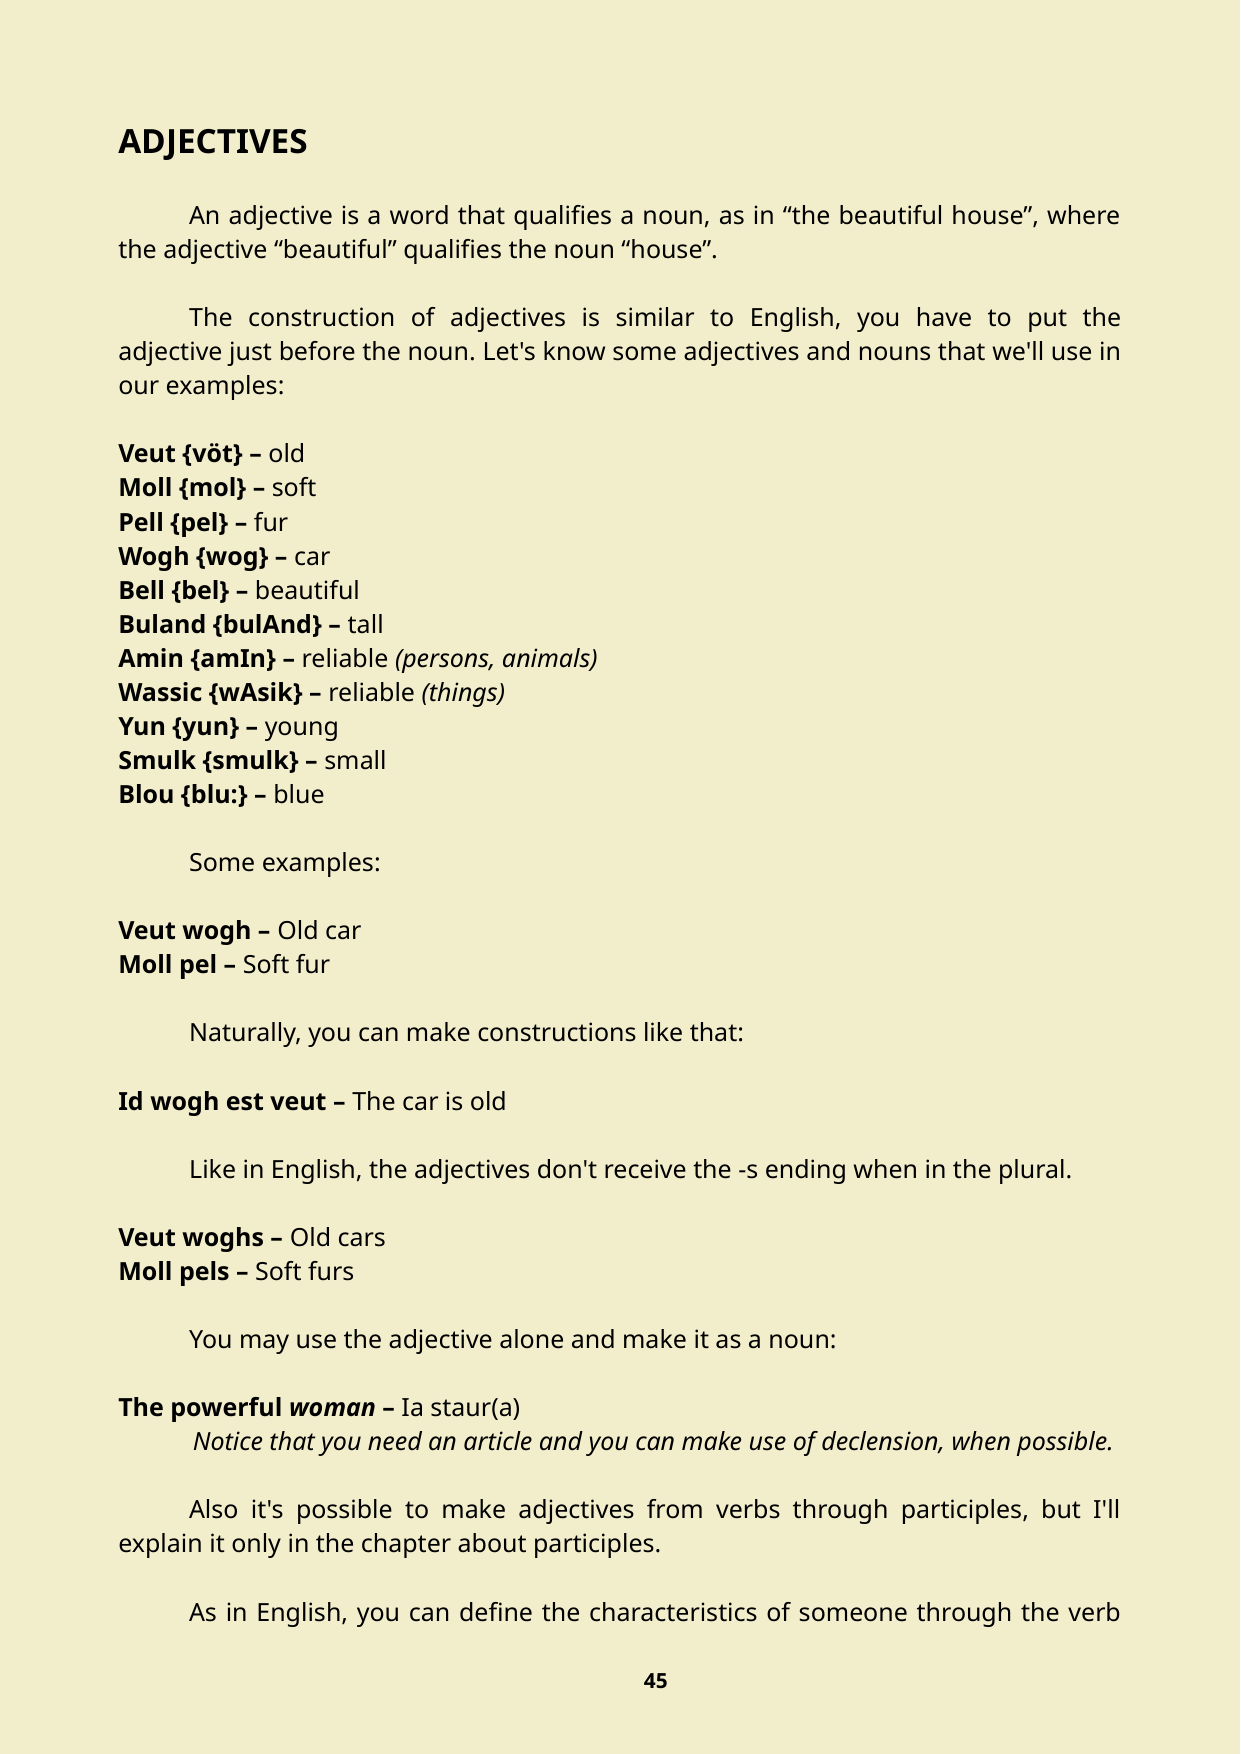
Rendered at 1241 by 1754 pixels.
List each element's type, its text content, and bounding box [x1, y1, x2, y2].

text Yun {yun} – young [118, 708, 1122, 743]
text The construction of adjectives is similar to English, you have to put the adjective just before the noun. Let's know some adjectives and nouns that we'll use in our examples: [118, 300, 1122, 402]
text As in English, you can define the characteristics of someone through the verb [118, 1594, 1122, 1628]
text Naturally, you can make constructions like that: [118, 1015, 1122, 1049]
text Pell {pel} – fur [118, 504, 1122, 538]
subtitle ADJECTIVES [118, 118, 1122, 163]
text Amin {amIn} – reliable (persons, animals) [118, 640, 1122, 674]
text Like in English, the adjectives don't receive the -s ending when in the plural. [118, 1151, 1122, 1185]
text Id wogh est veut – The car is old [118, 1083, 1122, 1117]
text Buland {bulAnd} – tall [118, 606, 1122, 640]
text Moll pel – Soft fur [118, 947, 1122, 981]
text The powerful woman – Ia staur(a) [118, 1390, 1122, 1424]
text Veut woghs – Old cars [118, 1219, 1122, 1253]
text Also it's possible to make adjectives from verbs through participles, but I'll explain it only in the chapter about participles. [118, 1492, 1122, 1560]
text Veut wogh – Old car [118, 913, 1122, 947]
text An adjective is a word that qualifies a noun, as in “the beautiful house”, where the adjective “beautiful” qualifies the noun “house”. [118, 198, 1122, 266]
text Wassic {wAsik} – reliable (things) [118, 674, 1122, 708]
text Wogh {wog} – car [118, 538, 1122, 572]
text Smulk {smulk} – small [118, 743, 1122, 777]
text Moll {mol} – soft [118, 470, 1122, 504]
text You may use the adjective alone and make it as a noun: [118, 1322, 1122, 1356]
text Notice that you need an article and you can make use of declension, when possible. [193, 1424, 1122, 1458]
text Moll pels – Soft furs [118, 1253, 1122, 1288]
text Some examples: [118, 845, 1122, 879]
text Bell {bel} – beautiful [118, 572, 1122, 606]
text Veut {vöt} – old [118, 436, 1122, 470]
text Blou {blu:} – blue [118, 777, 1122, 811]
